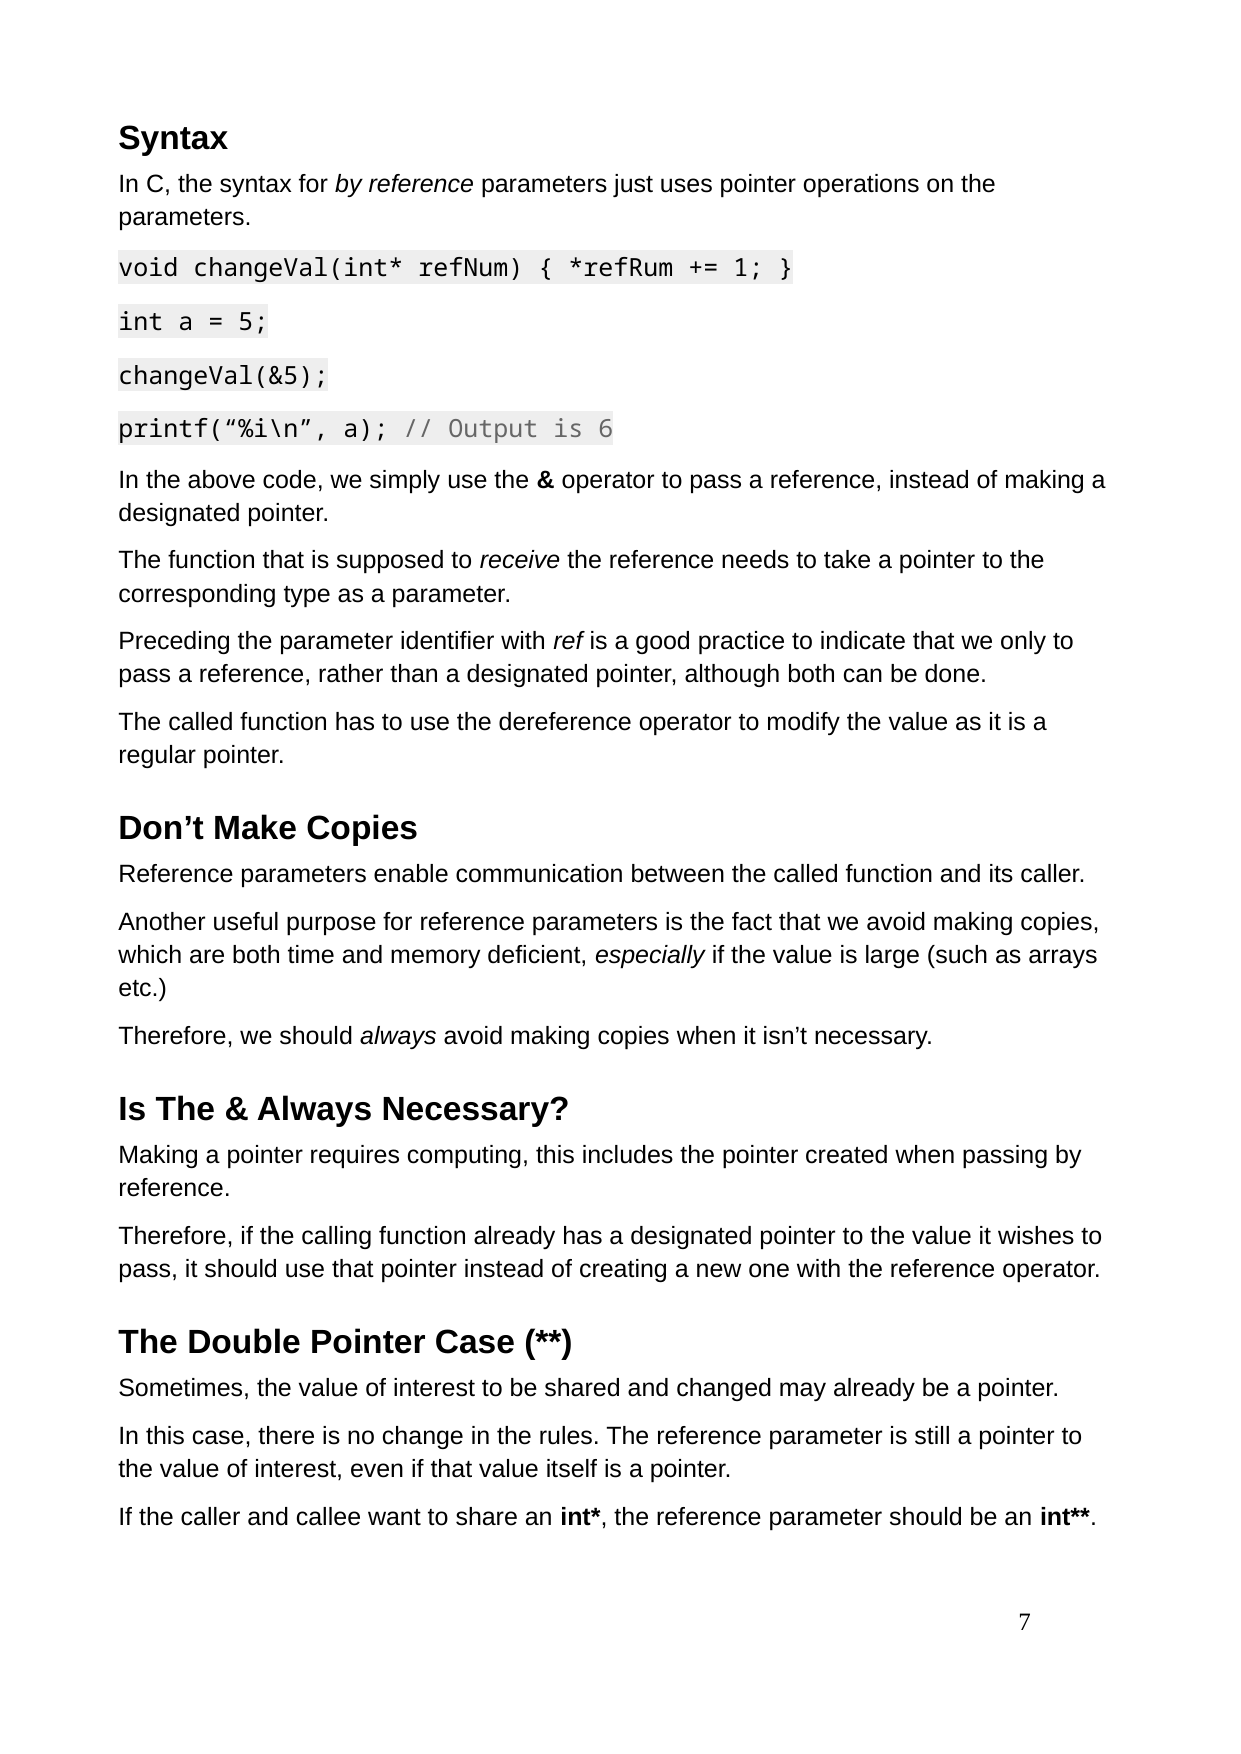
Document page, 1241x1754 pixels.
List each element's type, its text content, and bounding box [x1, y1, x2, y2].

text Sometimes, the value of interest to be shared and changed may already be a pointer. [118, 1373, 1122, 1402]
text Another useful purpose for reference parameters is the fact that we avoid making copies, which are both time and memory deficient, especially if the value is large (such as arrays etc.) [118, 907, 1122, 1002]
text printf(“%i\n”, a); // Output is 6 [118, 411, 1122, 445]
text The function that is supposed to receive the reference needs to take a pointer to the corresponding type as a parameter. [118, 546, 1122, 607]
text In C, the syntax for by reference parameters just uses pointer operations on the parameters. [118, 169, 1122, 231]
text In the above code, we simply use the & operator to pass a reference, instead of making a designated pointer. [118, 465, 1122, 527]
text In this case, there is no change in the rules. The reference parameter is still a pointer to the value of interest, even if that value itself is a pointer. [118, 1421, 1122, 1483]
text int a = 5; [118, 304, 1122, 338]
text The called function has to use the dereference operator to modify the value as it is a regular pointer. [118, 707, 1122, 768]
text Therefore, if the calling function already has a designated pointer to the value it wishes to pass, it should use that pointer instead of creating a new one with the reference operator. [118, 1221, 1122, 1283]
subtitle Syntax [118, 118, 1122, 157]
subtitle Is The & Always Necessary? [118, 1089, 1122, 1128]
text Therefore, we should always avoid making copies when it isn’t necessary. [118, 1021, 1122, 1049]
text Making a pointer requires computing, this includes the pointer created when passing by reference. [118, 1140, 1122, 1202]
text changeVal(&5); [118, 357, 1122, 391]
text If the caller and callee want to share an int*, the reference parameter should be an int**. [118, 1502, 1122, 1530]
text Reference parameters enable communication between the called function and its caller. [118, 859, 1122, 888]
text void changeVal(int* refNum) { *refRum += 1; } [118, 250, 1122, 284]
subtitle Don’t Make Copies [118, 808, 1122, 847]
text Preceding the parameter identifier with ref is a good practice to indicate that we only to pass a reference, rather than a designated pointer, although both can be done. [118, 626, 1122, 688]
subtitle The Double Pointer Case (**) [118, 1322, 1122, 1361]
